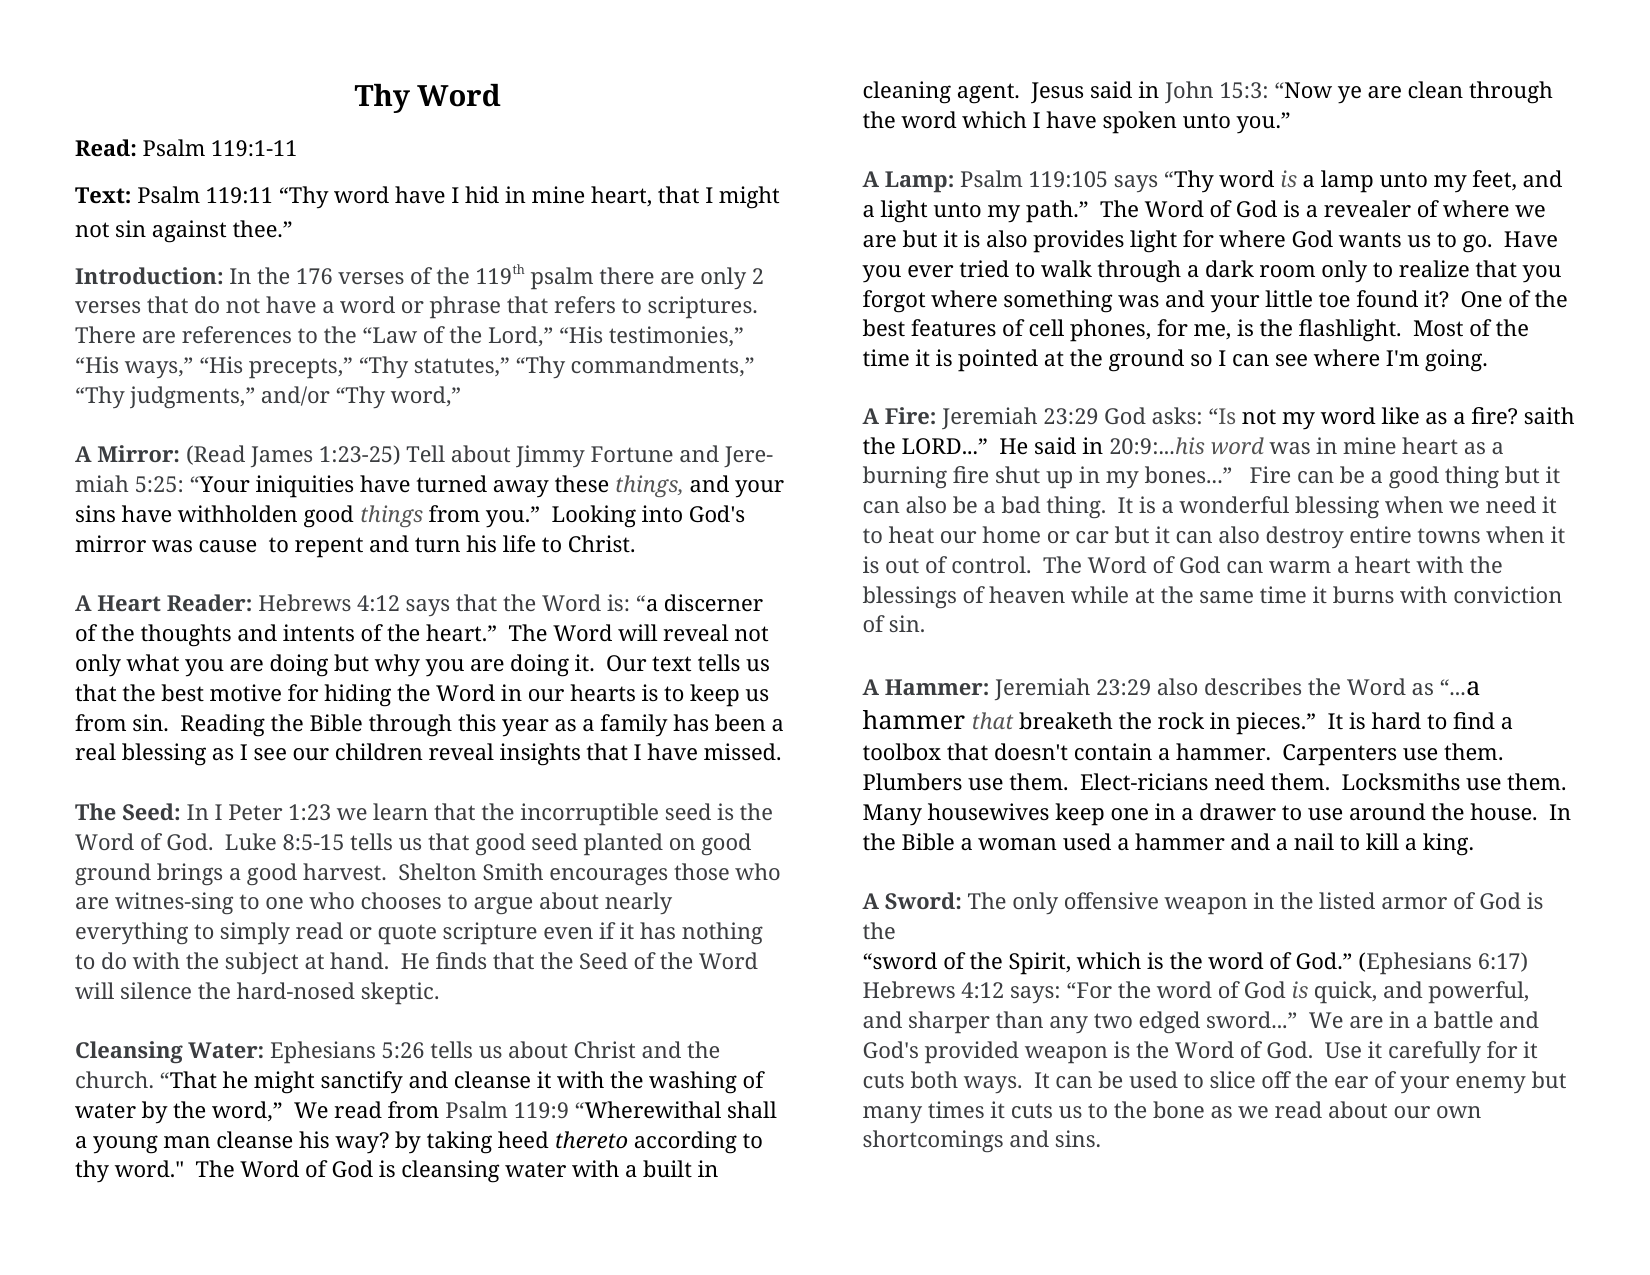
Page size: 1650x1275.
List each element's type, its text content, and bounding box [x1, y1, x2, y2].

text A Fire: Jeremiah 23:29 God asks: “Is not my word like as a fire? saith the LORD...” He said in 20:9:...his word was in mine heart as a burning fire shut up in my bones...” Fire can be a good thing but it can also be a bad thing. It is a wonderful blessing when we need it to heat our home or car but it can also destroy entire towns when it is out of control. The Word of God can warm a heart with the blessings of heaven while at the same time it burns with conviction of sin. [862, 401, 1575, 639]
text Introduction: In the 176 verses of the 119th psalm there are only 2 verses that do not have a word or phrase that refers to scriptures. There are references to the “Law of the Lord,” “His testimonies,” “His ways,” “His precepts,” “Thy statutes,” “Thy commandments,” “Thy judgments,” and/or “Thy word,” [75, 261, 787, 409]
text Thy Word [75, 75, 787, 115]
text A Sword: The only offensive weapon in the listed armor of God is the [862, 886, 1575, 946]
text A Heart Reader: Hebrews 4:12 says that the Word is: “a discerner of the thoughts and intents of the heart.” The Word will reveal not only what you are doing but why you are doing it. Our text tells us that the best motive for hiding the Word in our hearts is to keep us from sin. Reading the Bible through this year as a family has been a real blessing as I see our children reveal insights that I have missed. [75, 588, 787, 767]
text cleaning agent. Jesus said in John 15:3: “Now ye are clean through the word which I have spoken unto you.” [862, 75, 1575, 134]
text Read: Psalm 119:1-11 [75, 133, 787, 163]
text Cleansing Water: Ephesians 5:26 tells us about Christ and the church. “That he might sanctify and cleanse it with the washing of water by the word,” We read from Psalm 119:9 “Wherewithal shall a young man cleanse his way? by taking heed thereto according to thy word." The Word of God is cleansing water with a built in [75, 1035, 787, 1184]
text A Lamp: Psalm 119:105 says “Thy word is a lamp unto my feet, and a light unto my path.” The Word of God is a revealer of where we are but it is also provides light for where God wants us to go. Have you ever tried to walk through a dark room only to realize that you forgot where something was and your little toe found it? One of the best features of cell phones, for me, is the flashlight. Most of the time it is pointed at the ground so I can see where I'm going. [862, 164, 1575, 373]
text The Seed: In I Peter 1:23 we learn that the incorruptible seed is the Word of God. Luke 8:5-15 tells us that good seed planted on good ground brings a good harvest. Shelton Smith encourages those who are witnes-sing to one who chooses to argue about nearly everything to simply read or quote scripture even if it has nothing to do with the subject at hand. He finds that the Seed of the Word will silence the hard-nosed skeptic. [75, 797, 787, 1005]
text “sword of the Spirit, which is the word of God.” (Ephesians 6:17) Hebrews 4:12 says: “For the word of God is quick, and powerful, and sharper than any two edged sword...” We are in a battle and God's provided weapon is the Word of God. Use it carefully for it cuts both ways. It can be used to slice off the ear of your enemy but many times it cuts us to the bone as we read about our own shortcomings and sins. [862, 946, 1575, 1154]
text A Mirror: (Read James 1:23-25) Tell about Jimmy Fortune and Jere-miah 5:25: “Your iniquities have turned away these things, and your sins have withholden good things from you.” Looking into God's mirror was cause to repent and turn his life to Christ. [75, 439, 787, 558]
text Text: Psalm 119:11 “Thy word have I hid in mine heart, that I might not sin against thee.” [75, 180, 787, 244]
text A Hammer: Jeremiah 23:29 also describes the Word as “...a hammer that breaketh the rock in pieces.” It is hard to find a toolbox that doesn't contain a hammer. Carpenters use them. Plumbers use them. Elect-ricians need them. Locksmiths use them. Many housewives keep one in a drawer to use around the house. In the Bible a woman used a hammer and a nail to kill a king. [862, 669, 1575, 856]
